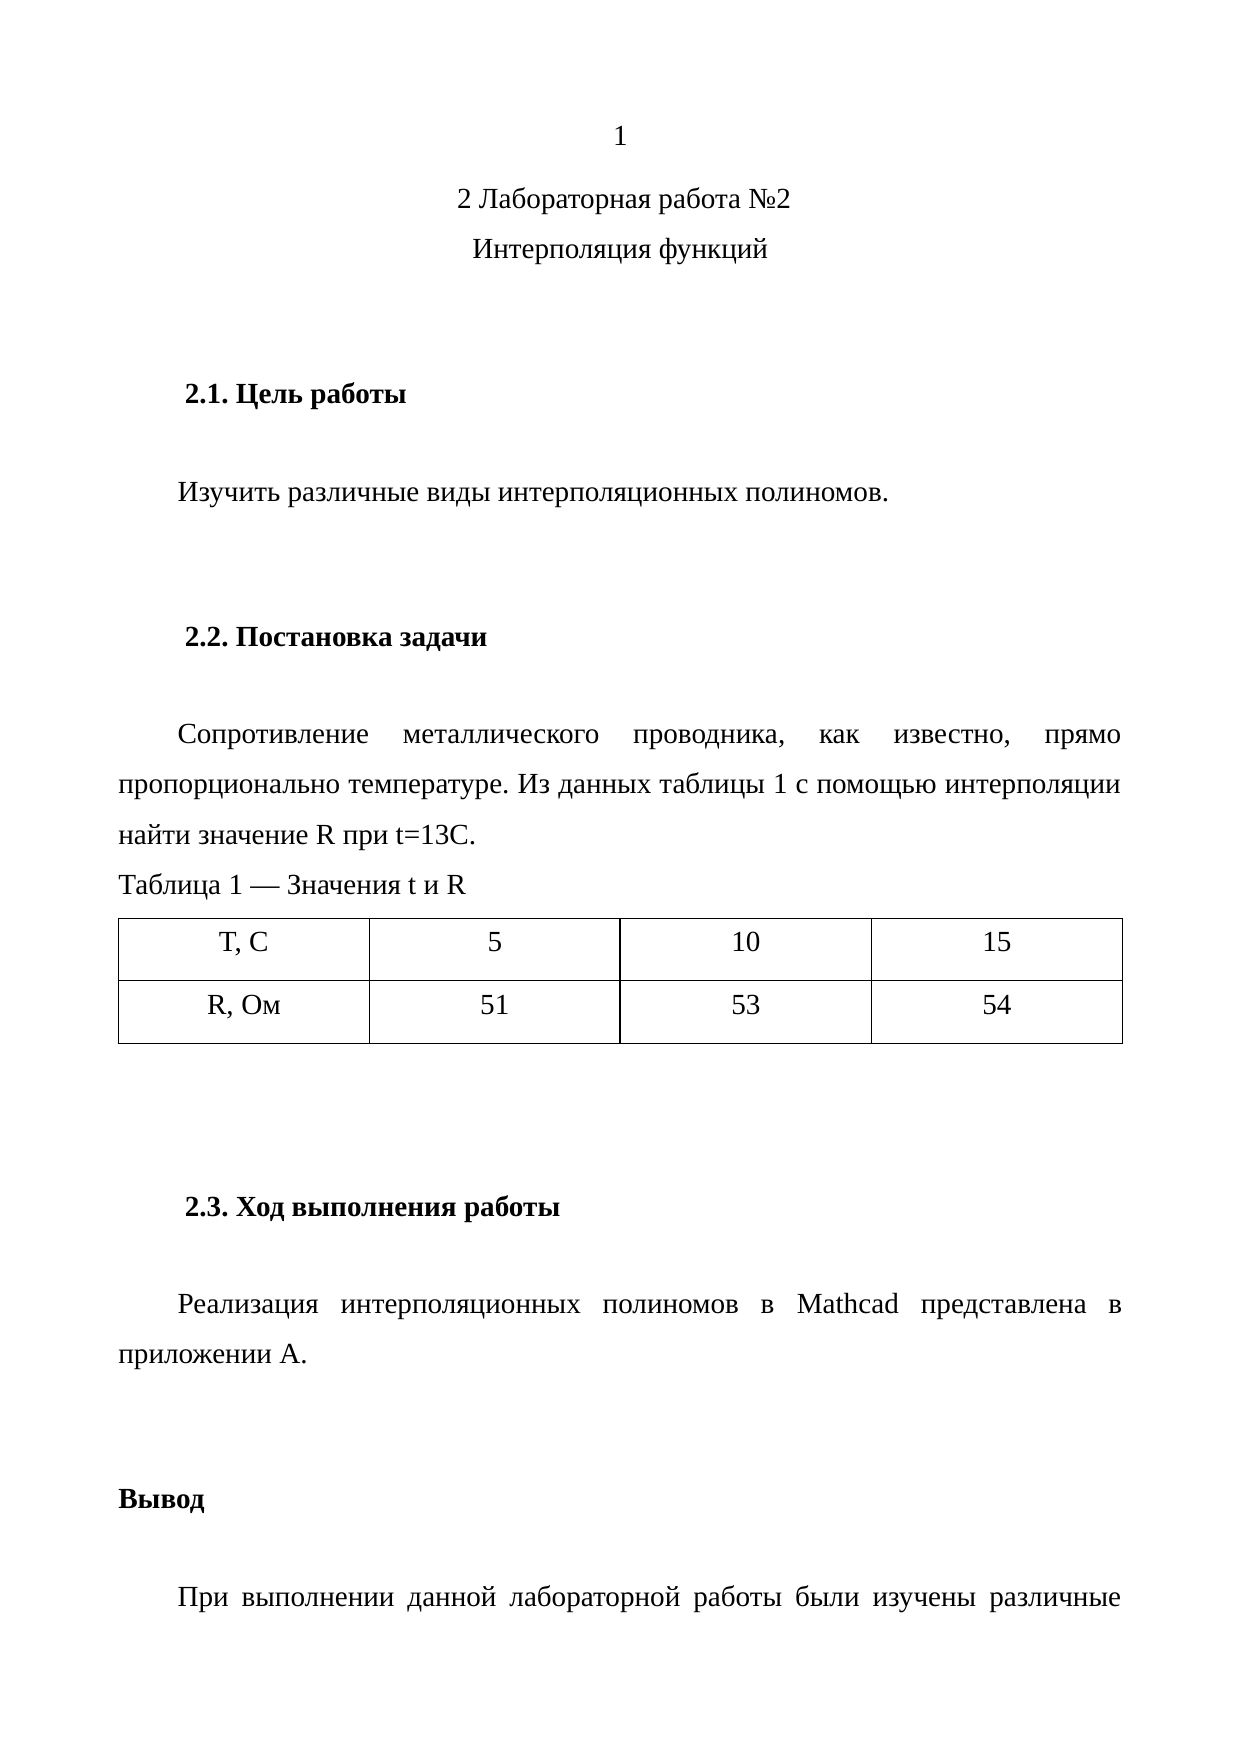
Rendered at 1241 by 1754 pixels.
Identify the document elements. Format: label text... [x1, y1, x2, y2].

subtitle Лабораторная работа №2 [118, 181, 1122, 215]
subtitle Постановка задачи [118, 619, 1122, 652]
table_header 15 [872, 919, 1122, 980]
table_header 5 [370, 919, 619, 980]
subtitle Цель работы [118, 376, 1122, 410]
table_cell 51 [370, 981, 619, 1043]
table_header 10 [621, 919, 871, 980]
subtitle Вывод [118, 1481, 1122, 1515]
table_header T, C [119, 919, 369, 980]
text Изучить различные виды интерполяционных полиномов. [118, 474, 1122, 507]
table_cell 54 [872, 981, 1122, 1043]
text Реализация интерполяционных полиномов в Mathcad представлена в приложении А. [118, 1286, 1122, 1370]
subtitle Ход выполнения работы [118, 1189, 1122, 1222]
text При выполнении данной лабораторной работы были изучены различные [118, 1579, 1122, 1613]
text Сопротивление металлического проводника, как известно, прямо пропорционально температуре. Из данных таблицы 1 с помощью интерполяции найти значение R при t=13С. [118, 716, 1122, 850]
text Таблица 1 — Значения t и R [118, 867, 1122, 901]
table_cell 53 [621, 981, 871, 1043]
title Интерполяция функций [118, 231, 1122, 265]
table_cell R, Ом [119, 981, 369, 1043]
